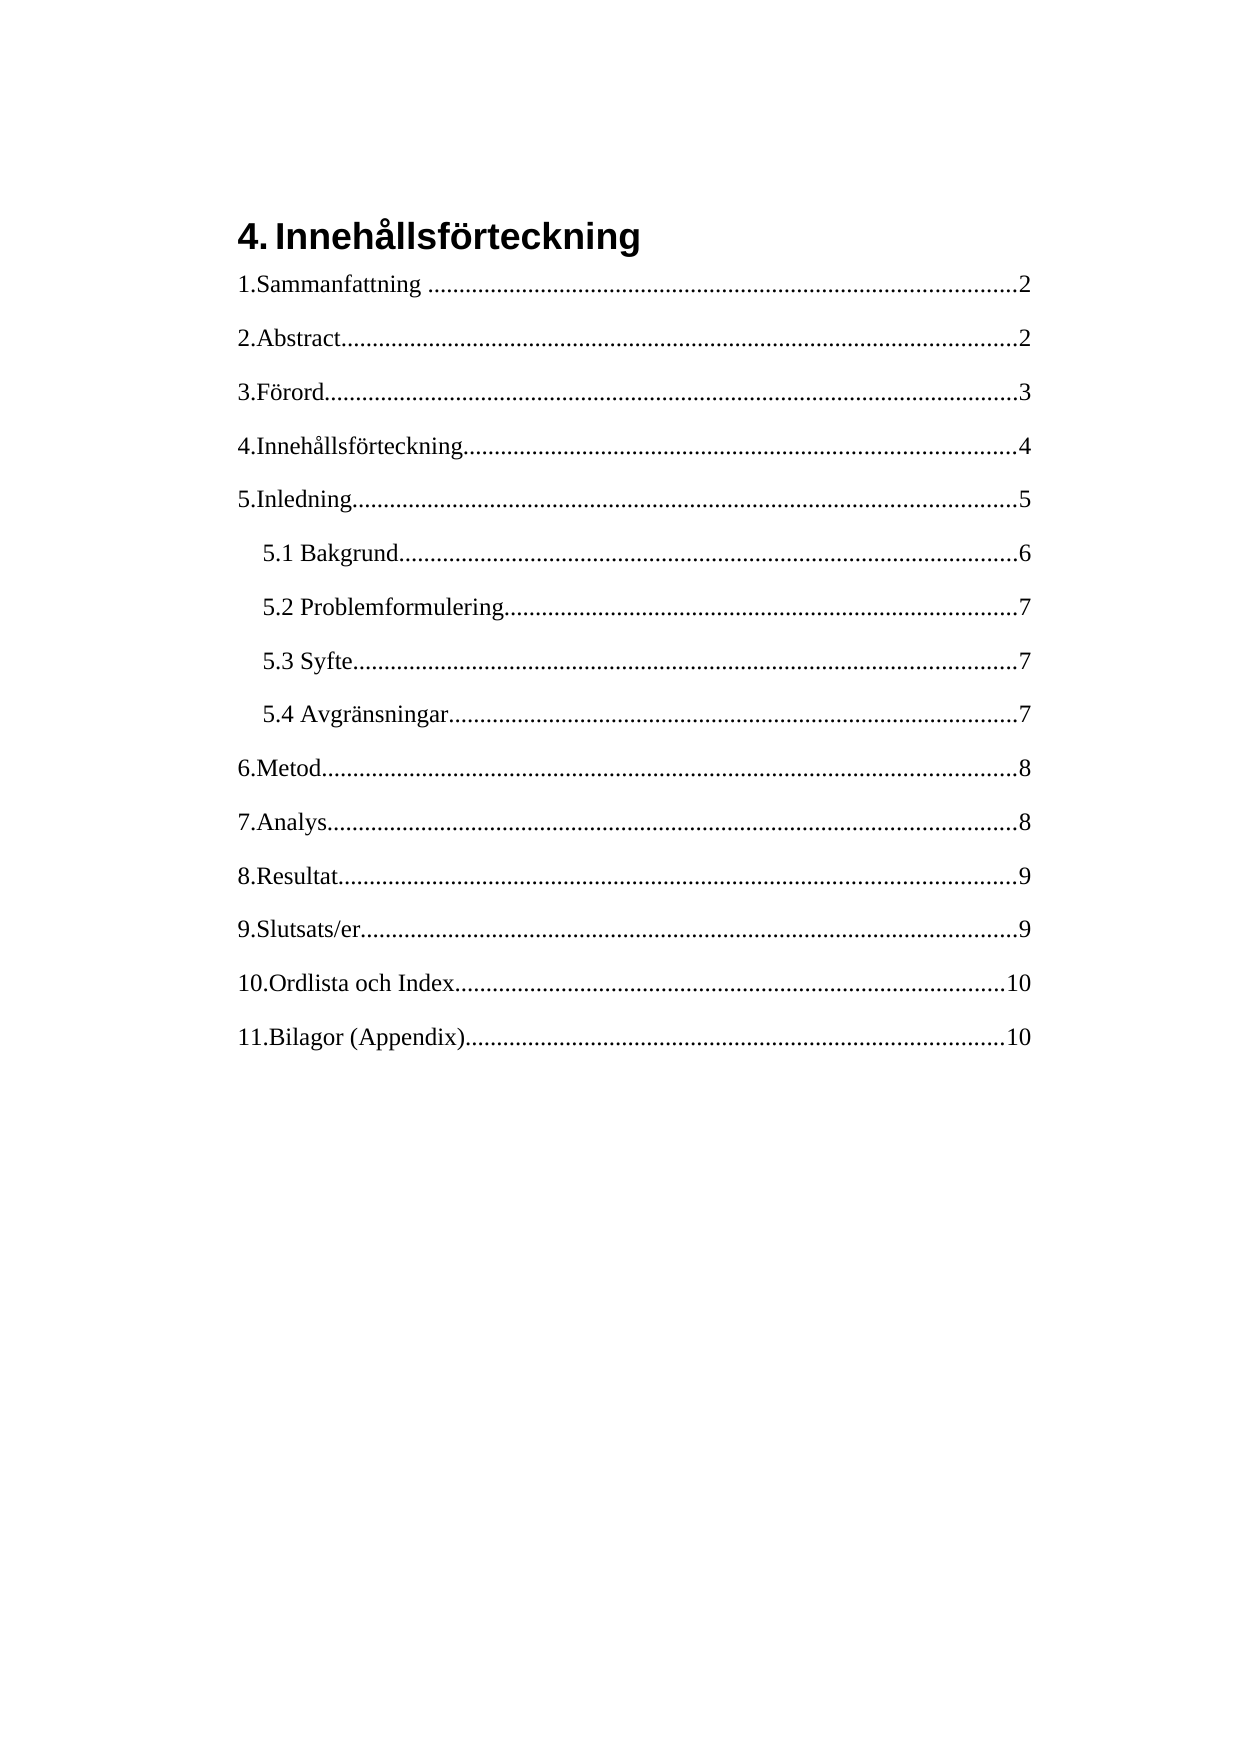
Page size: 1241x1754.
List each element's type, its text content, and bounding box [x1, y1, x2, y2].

text 5.3 Syfte 7 [262, 646, 1031, 674]
text 11.Bilagor (Appendix) 10 [237, 1022, 1031, 1051]
text 7.Analys 8 [237, 807, 1031, 836]
text 5.4 Avgränsningar 7 [262, 699, 1031, 728]
text 5.2 Problemformulering 7 [262, 592, 1031, 621]
text 6.Metod 8 [237, 753, 1031, 782]
subtitle Innehållsförteckning [237, 214, 1031, 257]
text 5.1 Bakgrund 6 [262, 538, 1031, 567]
text 3.Förord 3 [237, 377, 1031, 406]
text 2.Abstract 2 [237, 323, 1031, 352]
text 10.Ordlista och Index 10 [237, 968, 1031, 997]
text 4.Innehållsförteckning 4 [237, 431, 1031, 459]
text 9.Slutsats/er 9 [237, 914, 1031, 943]
text 1.Sammanfattning 2 [237, 269, 1031, 298]
text 5.Inledning 5 [237, 484, 1031, 513]
text 8.Resultat 9 [237, 861, 1031, 889]
